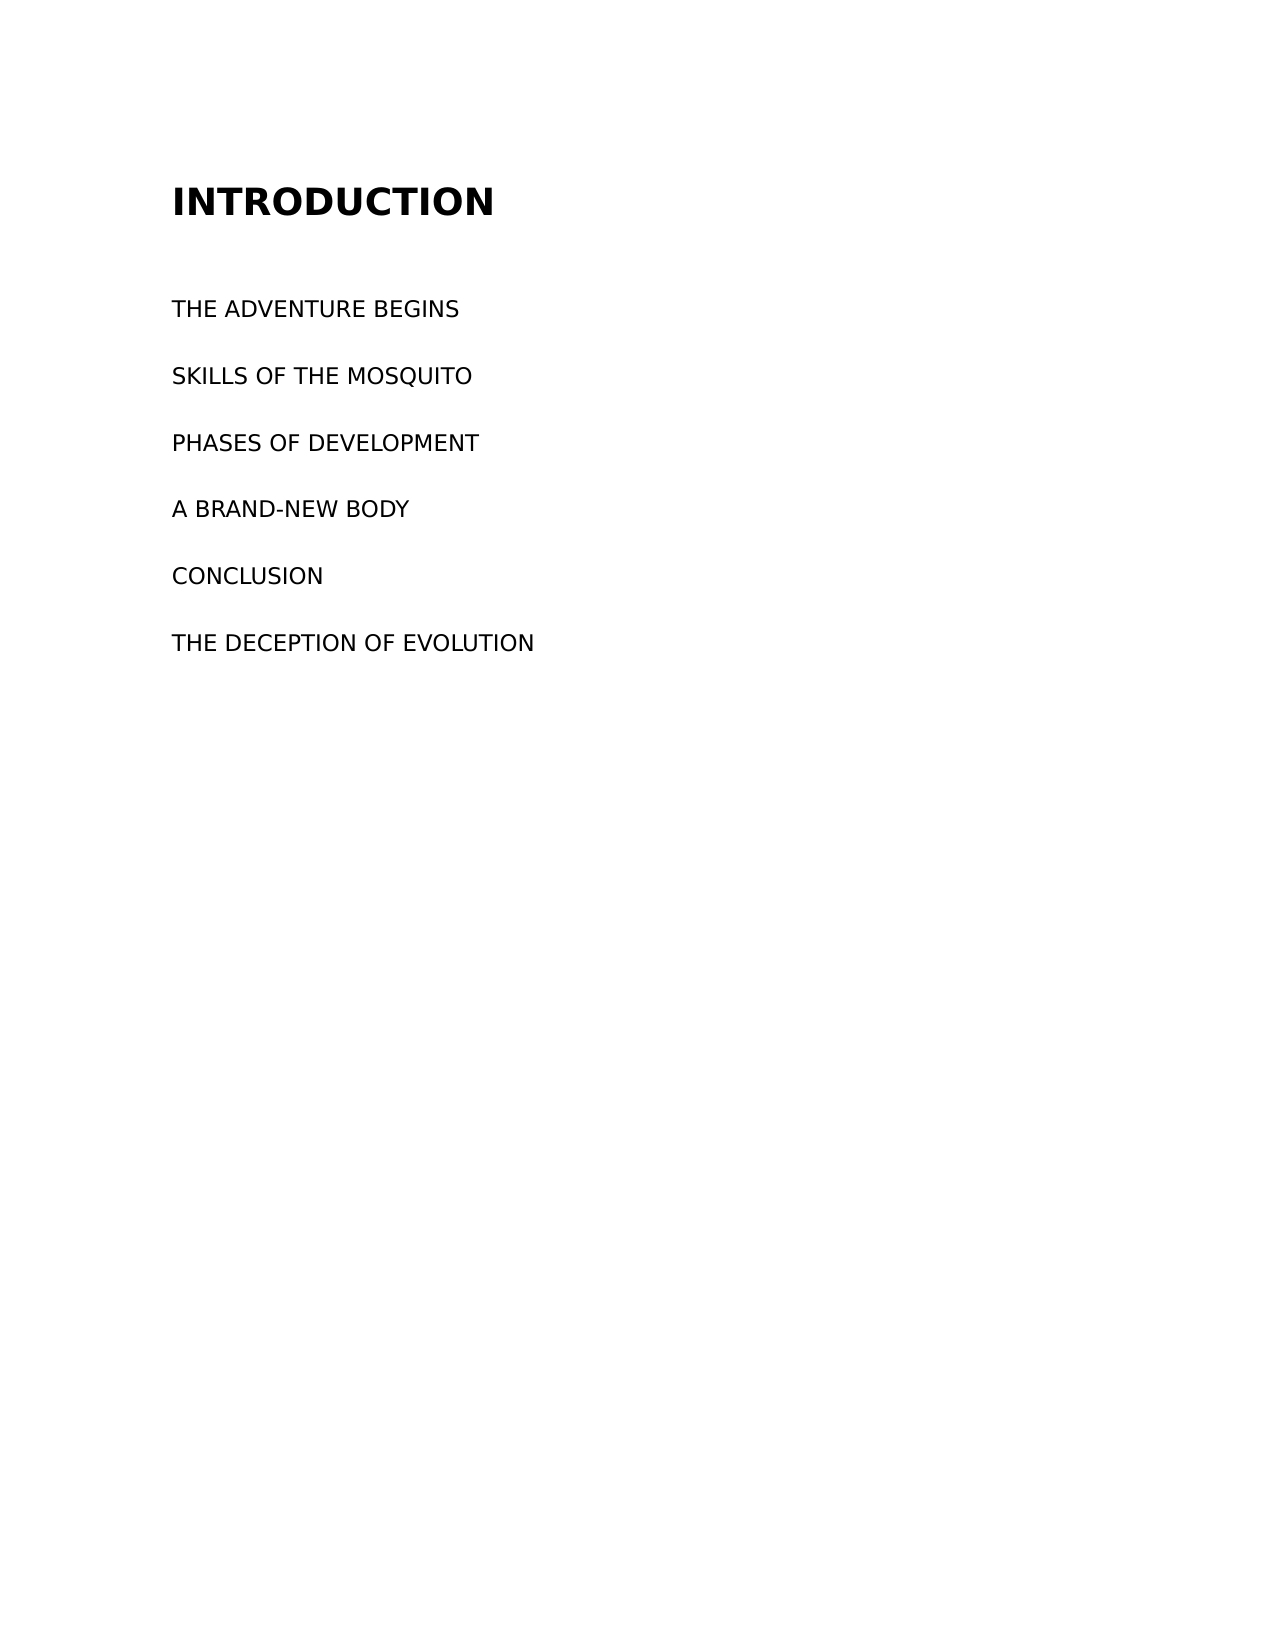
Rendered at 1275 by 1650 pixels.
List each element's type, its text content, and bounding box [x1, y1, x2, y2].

text THE ADVENTURE BEGINS [112, 291, 1145, 324]
text CONCLUSION [112, 558, 1145, 591]
text INTRODUCTION [112, 181, 1145, 224]
text PHASES OF DEVELOPMENT [112, 424, 1145, 458]
text A BRAND-NEW BODY [112, 491, 1145, 524]
text THE DECEPTION OF EVOLUTION [112, 624, 1145, 658]
text SKILLS OF THE MOSQUITO [112, 358, 1145, 391]
